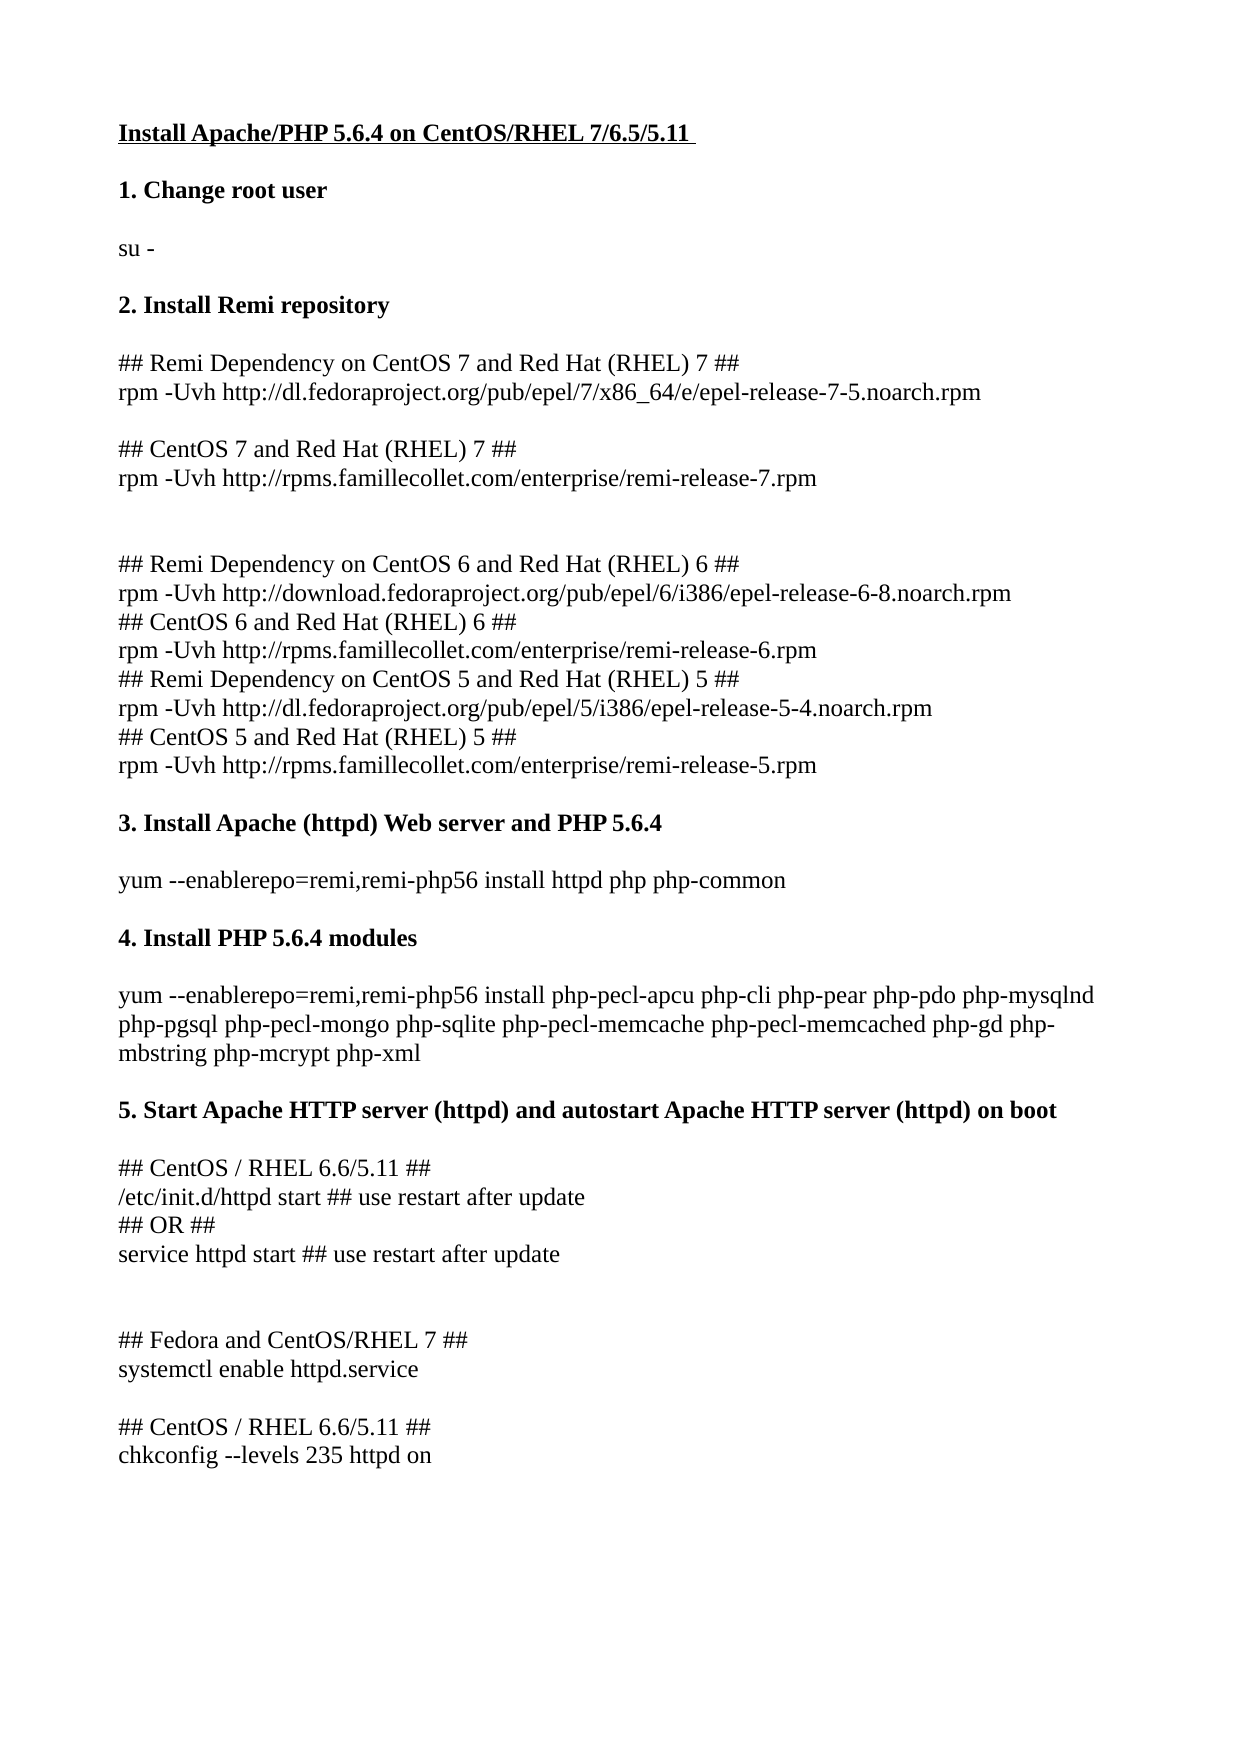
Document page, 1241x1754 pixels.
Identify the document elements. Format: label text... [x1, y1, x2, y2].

text 1. Change root user [118, 176, 1122, 204]
text 4. Install PHP 5.6.4 modules [118, 923, 1122, 952]
text yum --enablerepo=remi,remi-php56 install php-pecl-apcu php-cli php-pear php-pdo php-mysqlnd php-pgsql php-pecl-mongo php-sqlite php-pecl-memcache php-pecl-memcached php-gd php-mbstring php-mcrypt php-xml [118, 981, 1122, 1067]
text rpm -Uvh http://dl.fedoraproject.org/pub/epel/5/i386/epel-release-5-4.noarch.rpm [118, 693, 1122, 722]
text Install Apache/PHP 5.6.4 on CentOS/RHEL 7/6.5/5.11 [118, 118, 1122, 147]
text ## CentOS 6 and Red Hat (RHEL) 6 ## [118, 607, 1122, 636]
text ## CentOS 7 and Red Hat (RHEL) 7 ## [118, 434, 1122, 463]
text rpm -Uvh http://rpms.famillecollet.com/enterprise/remi-release-6.rpm [118, 636, 1122, 664]
text service httpd start ## use restart after update [118, 1239, 1122, 1268]
text ## OR ## [118, 1211, 1122, 1239]
text ## CentOS 5 and Red Hat (RHEL) 5 ## [118, 722, 1122, 751]
text rpm -Uvh http://rpms.famillecollet.com/enterprise/remi-release-5.rpm [118, 751, 1122, 779]
text 5. Start Apache HTTP server (httpd) and autostart Apache HTTP server (httpd) on boot [118, 1096, 1122, 1124]
text ## Fedora and CentOS/RHEL 7 ## [118, 1326, 1122, 1354]
text systemctl enable httpd.service [118, 1354, 1122, 1383]
text rpm -Uvh http://dl.fedoraproject.org/pub/epel/7/x86_64/e/epel-release-7-5.noarch.rpm [118, 377, 1122, 406]
text rpm -Uvh http://rpms.famillecollet.com/enterprise/remi-release-7.rpm [118, 463, 1122, 492]
text su - [118, 233, 1122, 262]
text ## Remi Dependency on CentOS 6 and Red Hat (RHEL) 6 ## [118, 549, 1122, 578]
text rpm -Uvh http://download.fedoraproject.org/pub/epel/6/i386/epel-release-6-8.noarch.rpm [118, 578, 1122, 607]
text yum --enablerepo=remi,remi-php56 install httpd php php-common [118, 866, 1122, 894]
text /etc/init.d/httpd start ## use restart after update [118, 1182, 1122, 1211]
text 2. Install Remi repository [118, 291, 1122, 319]
text ## CentOS / RHEL 6.6/5.11 ## [118, 1412, 1122, 1441]
text 3. Install Apache (httpd) Web server and PHP 5.6.4 [118, 808, 1122, 837]
text ## Remi Dependency on CentOS 5 and Red Hat (RHEL) 5 ## [118, 664, 1122, 693]
text chkconfig --levels 235 httpd on [118, 1441, 1122, 1469]
text ## CentOS / RHEL 6.6/5.11 ## [118, 1153, 1122, 1182]
text ## Remi Dependency on CentOS 7 and Red Hat (RHEL) 7 ## [118, 348, 1122, 377]
